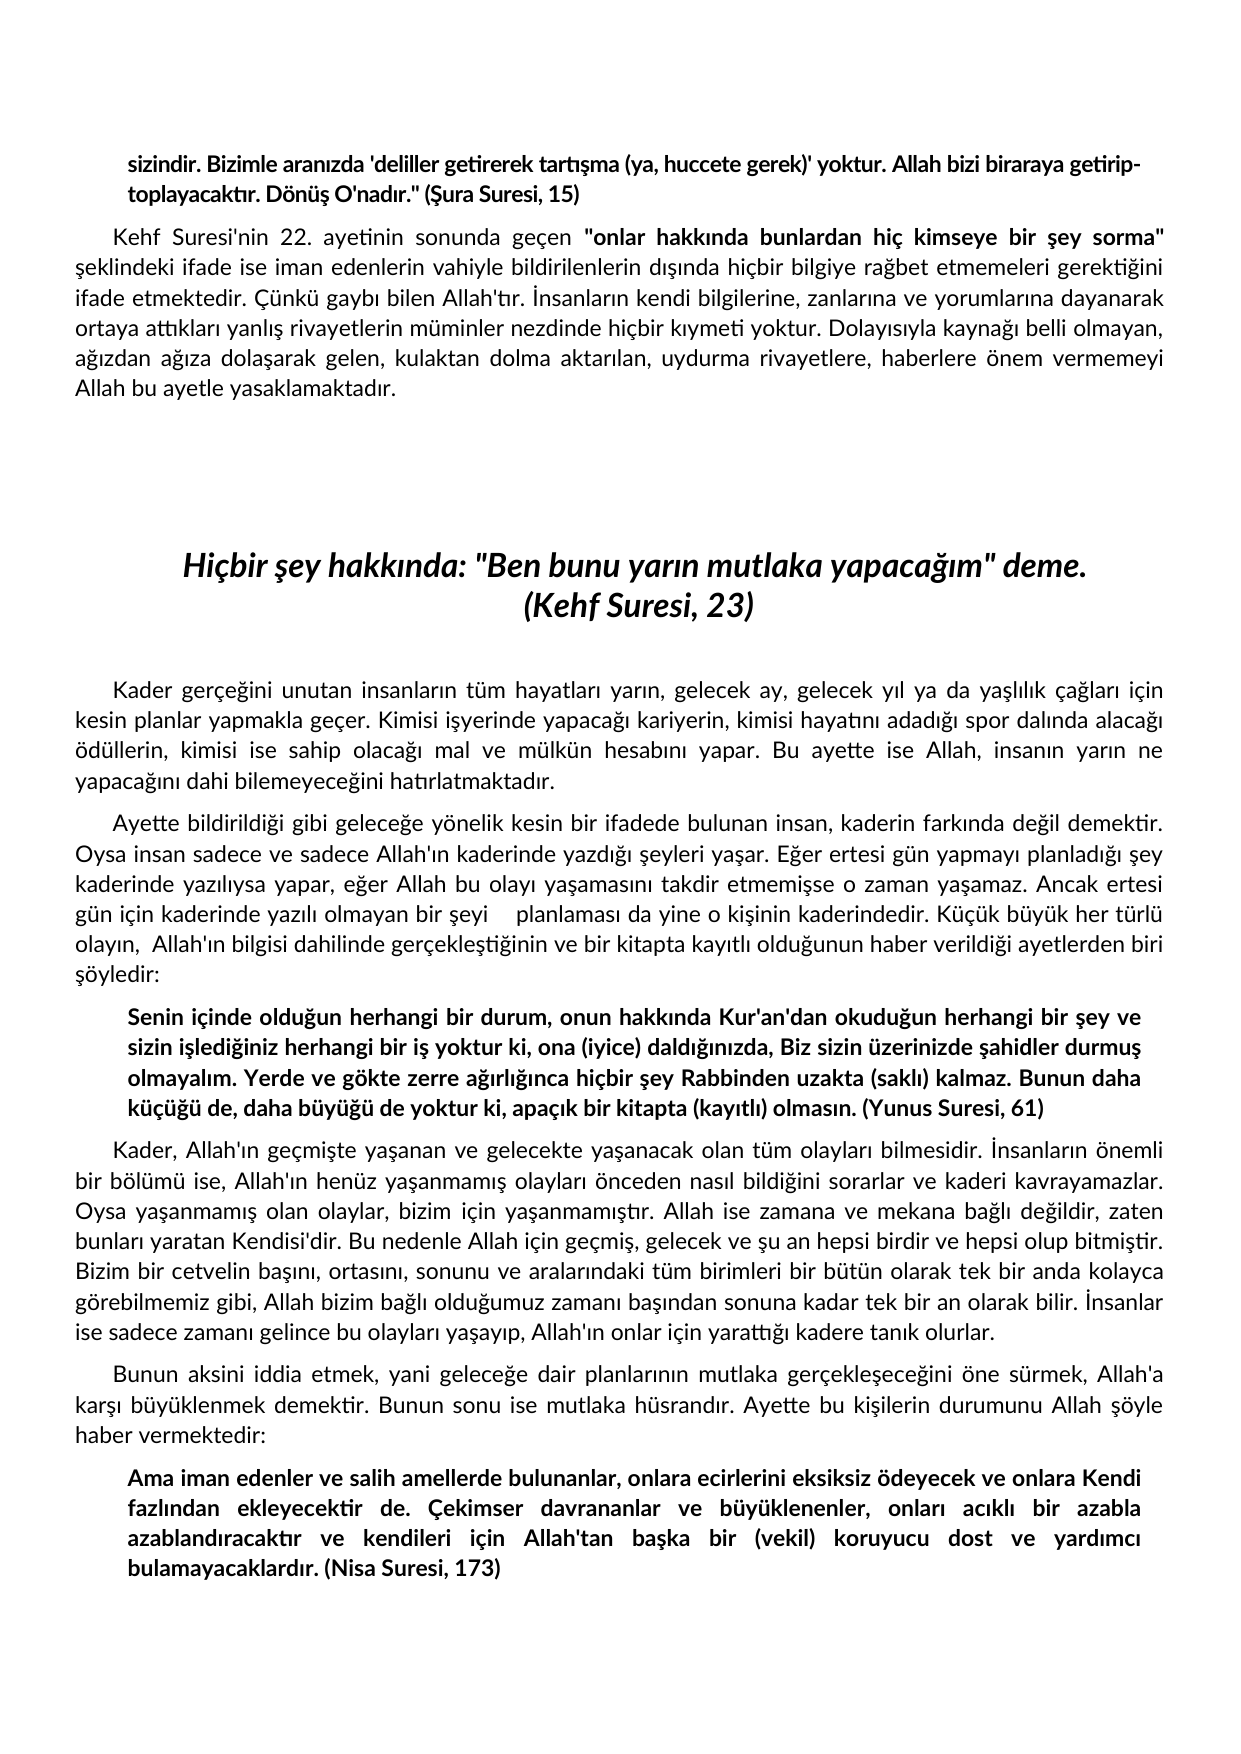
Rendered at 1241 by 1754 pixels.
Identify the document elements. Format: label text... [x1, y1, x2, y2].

text Senin içinde olduğun herhangi bir durum, onun hakkında Kur'an'dan okuduğun herhangi bir şey ve sizin işlediğiniz herhangi bir iş yoktur ki, ona (iyice) daldığınızda, Biz sizin üzerinizde şahidler durmuş olmayalım. Yerde ve gökte zerre ağırlığınca hiçbir şey Rabbinden uzakta (saklı) kalmaz. Bunun daha küçüğü de, daha büyüğü de yoktur ki, apaçık bir kitapta (kayıtlı) olmasın. (Yunus Suresi, 61) [127, 1003, 1143, 1121]
text Ama iman edenler ve salih amellerde bulunanlar, onlara ecirlerini eksiksiz ödeyecek ve onlara Kendi fazlından ekleyecektir de. Çekimser davrananlar ve büyüklenenler, onları acıklı bir azabla azablandıracaktır ve kendileri için Allah'tan başka bir (vekil) koruyucu dost ve yardımcı bulamayacaklardır. (Nisa Suresi, 173) [127, 1463, 1143, 1581]
text sizindir. Bizimle aranızda 'deliller getirerek tartışma (ya, huccete gerek)' yoktur. Allah bizi biraraya getirip-toplayacaktır. Dönüş O'nadır." (Şura Suresi, 15) [127, 150, 1143, 208]
text Ayette bildirildiği gibi geleceğe yönelik kesin bir ifadede bulunan insan, kaderin farkında değil demektir. Oysa insan sadece ve sadece Allah'ın kaderinde yazdığı şeyleri yaşar. Eğer ertesi gün yapmayı planladığı şey kaderinde yazılıysa yapar, eğer Allah bu olayı yaşamasını takdir etmemişse o zaman yaşamaz. Ancak ertesi gün için kaderinde yazılı olmayan bir şeyi planlaması da yine o kişinin kaderindedir. Küçük büyük her türlü olayın, Allah'ın bilgisi dahilinde gerçekleştiğinin ve bir kitapta kayıtlı olduğunun haber verildiği ayetlerden biri şöyledir: [75, 809, 1165, 988]
subtitle Hiçbir şey hakkında: "Ben bunu yarın mutlaka yapacağım" deme. (Kehf Suresi, 23) [112, 545, 1165, 625]
text Kehf Suresi'nin 22. ayetinin sonunda geçen "onlar hakkında bunlardan hiç kimseye bir şey sorma" şeklindeki ifade ise iman edenlerin vahiyle bildirilenlerin dışında hiçbir bilgiye rağbet etmemeleri gerektiğini ifade etmektedir. Çünkü gaybı bilen Allah'tır. İnsanların kendi bilgilerine, zanlarına ve yorumlarına dayanarak ortaya attıkları yanlış rivayetlerin müminler nezdinde hiçbir kıymeti yoktur. Dolayısıyla kaynağı belli olmayan, ağızdan ağıza dolaşarak gelen, kulaktan dolma aktarılan, uydurma rivayetlere, haberlere önem vermemeyi Allah bu ayetle yasaklamaktadır. [75, 223, 1165, 401]
text Kader gerçeğini unutan insanların tüm hayatları yarın, gelecek ay, gelecek yıl ya da yaşlılık çağları için kesin planlar yapmakla geçer. Kimisi işyerinde yapacağı kariyerin, kimisi hayatını adadığı spor dalında alacağı ödüllerin, kimisi ise sahip olacağı mal ve mülkün hesabını yapar. Bu ayette ise Allah, insanın yarın ne yapacağını dahi bilemeyeceğini hatırlatmaktadır. [75, 676, 1165, 794]
text Kader, Allah'ın geçmişte yaşanan ve gelecekte yaşanacak olan tüm olayları bilmesidir. İnsanların önemli bir bölümü ise, Allah'ın henüz yaşanmamış olayları önceden nasıl bildiğini sorarlar ve kaderi kavrayamazlar. Oysa yaşanmamış olan olaylar, bizim için yaşanmamıştır. Allah ise zamana ve mekana bağlı değildir, zaten bunları yaratan Kendisi'dir. Bu nedenle Allah için geçmiş, gelecek ve şu an hepsi birdir ve hepsi olup bitmiştir. Bizim bir cetvelin başını, ortasını, sonunu ve aralarındaki tüm birimleri bir bütün olarak tek bir anda kolayca görebilmemiz gibi, Allah bizim bağlı olduğumuz zamanı başından sonuna kadar tek bir an olarak bilir. İnsanlar ise sadece zamanı gelince bu olayları yaşayıp, Allah'ın onlar için yarattığı kadere tanık olurlar. [75, 1136, 1165, 1345]
text Bunun aksini iddia etmek, yani geleceğe dair planlarının mutlaka gerçekleşeceğini öne sürmek, Allah'a karşı büyüklenmek demektir. Bunun sonu ise mutlaka hüsrandır. Ayette bu kişilerin durumunu Allah şöyle haber vermektedir: [75, 1360, 1165, 1448]
